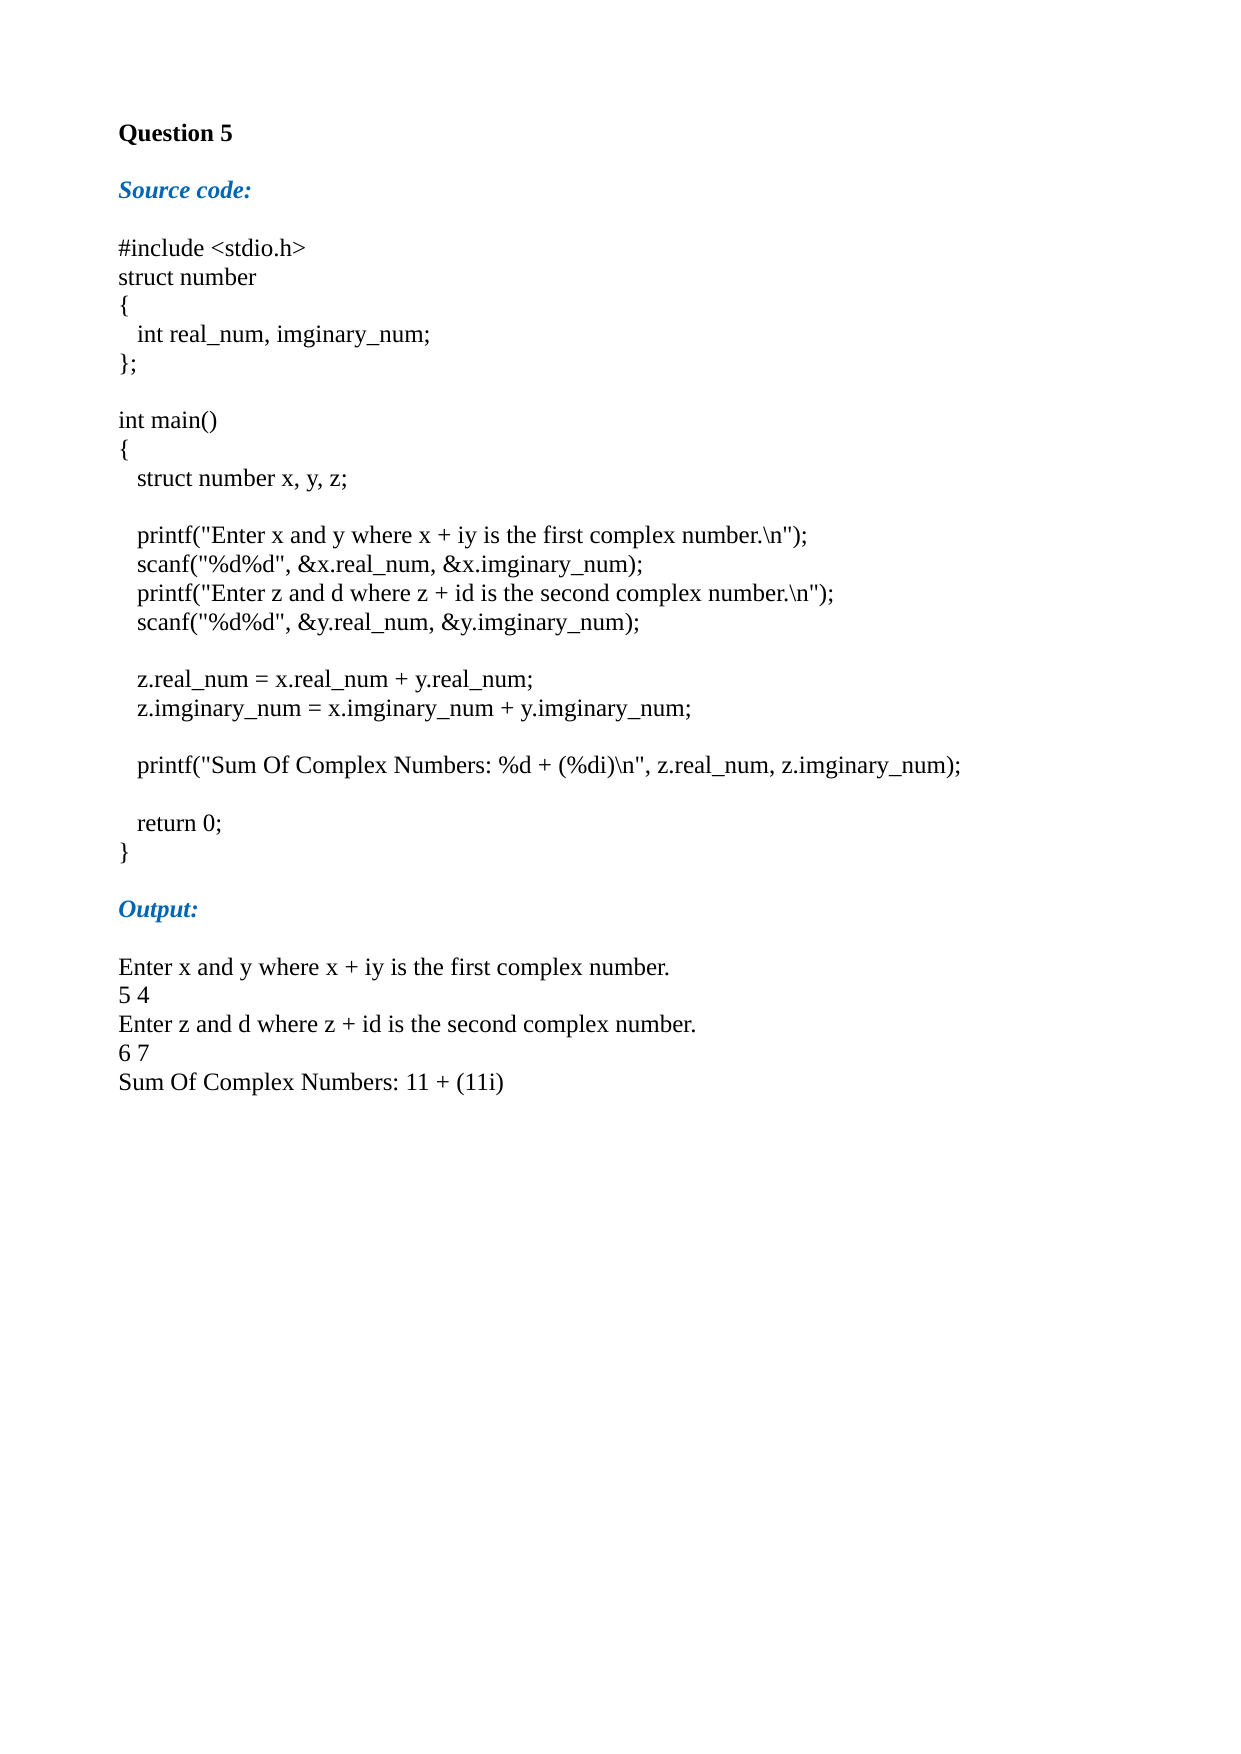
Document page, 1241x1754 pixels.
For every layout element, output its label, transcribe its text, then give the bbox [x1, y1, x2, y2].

text printf("Enter x and y where x + iy is the first complex number.\n"); [118, 521, 1122, 549]
text printf("Enter z and d where z + id is the second complex number.\n"); [118, 578, 1122, 607]
text 5 4 [118, 981, 1122, 1009]
text } [118, 837, 1122, 866]
text { [118, 434, 1122, 463]
text int real_num, imginary_num; [118, 319, 1122, 348]
text int main() [118, 406, 1122, 434]
text Enter x and y where x + iy is the first complex number. [118, 952, 1122, 981]
text return 0; [118, 808, 1122, 837]
text Source code: [118, 176, 1122, 204]
text struct number x, y, z; [118, 463, 1122, 492]
text scanf("%d%d", &x.real_num, &x.imginary_num); [118, 549, 1122, 578]
text z.imginary_num = x.imginary_num + y.imginary_num; [118, 693, 1122, 722]
text #include <stdio.h> [118, 233, 1122, 262]
text Output: [118, 894, 1122, 923]
text }; [118, 348, 1122, 377]
text printf("Sum Of Complex Numbers: %d + (%di)\n", z.real_num, z.imginary_num); [118, 751, 1122, 779]
text { [118, 291, 1122, 319]
text Sum Of Complex Numbers: 11 + (11i) [118, 1067, 1122, 1096]
text scanf("%d%d", &y.real_num, &y.imginary_num); [118, 607, 1122, 636]
text Question 5 [118, 118, 1122, 147]
text Enter z and d where z + id is the second complex number. [118, 1009, 1122, 1038]
text struct number [118, 262, 1122, 291]
text 6 7 [118, 1038, 1122, 1067]
text z.real_num = x.real_num + y.real_num; [118, 664, 1122, 693]
